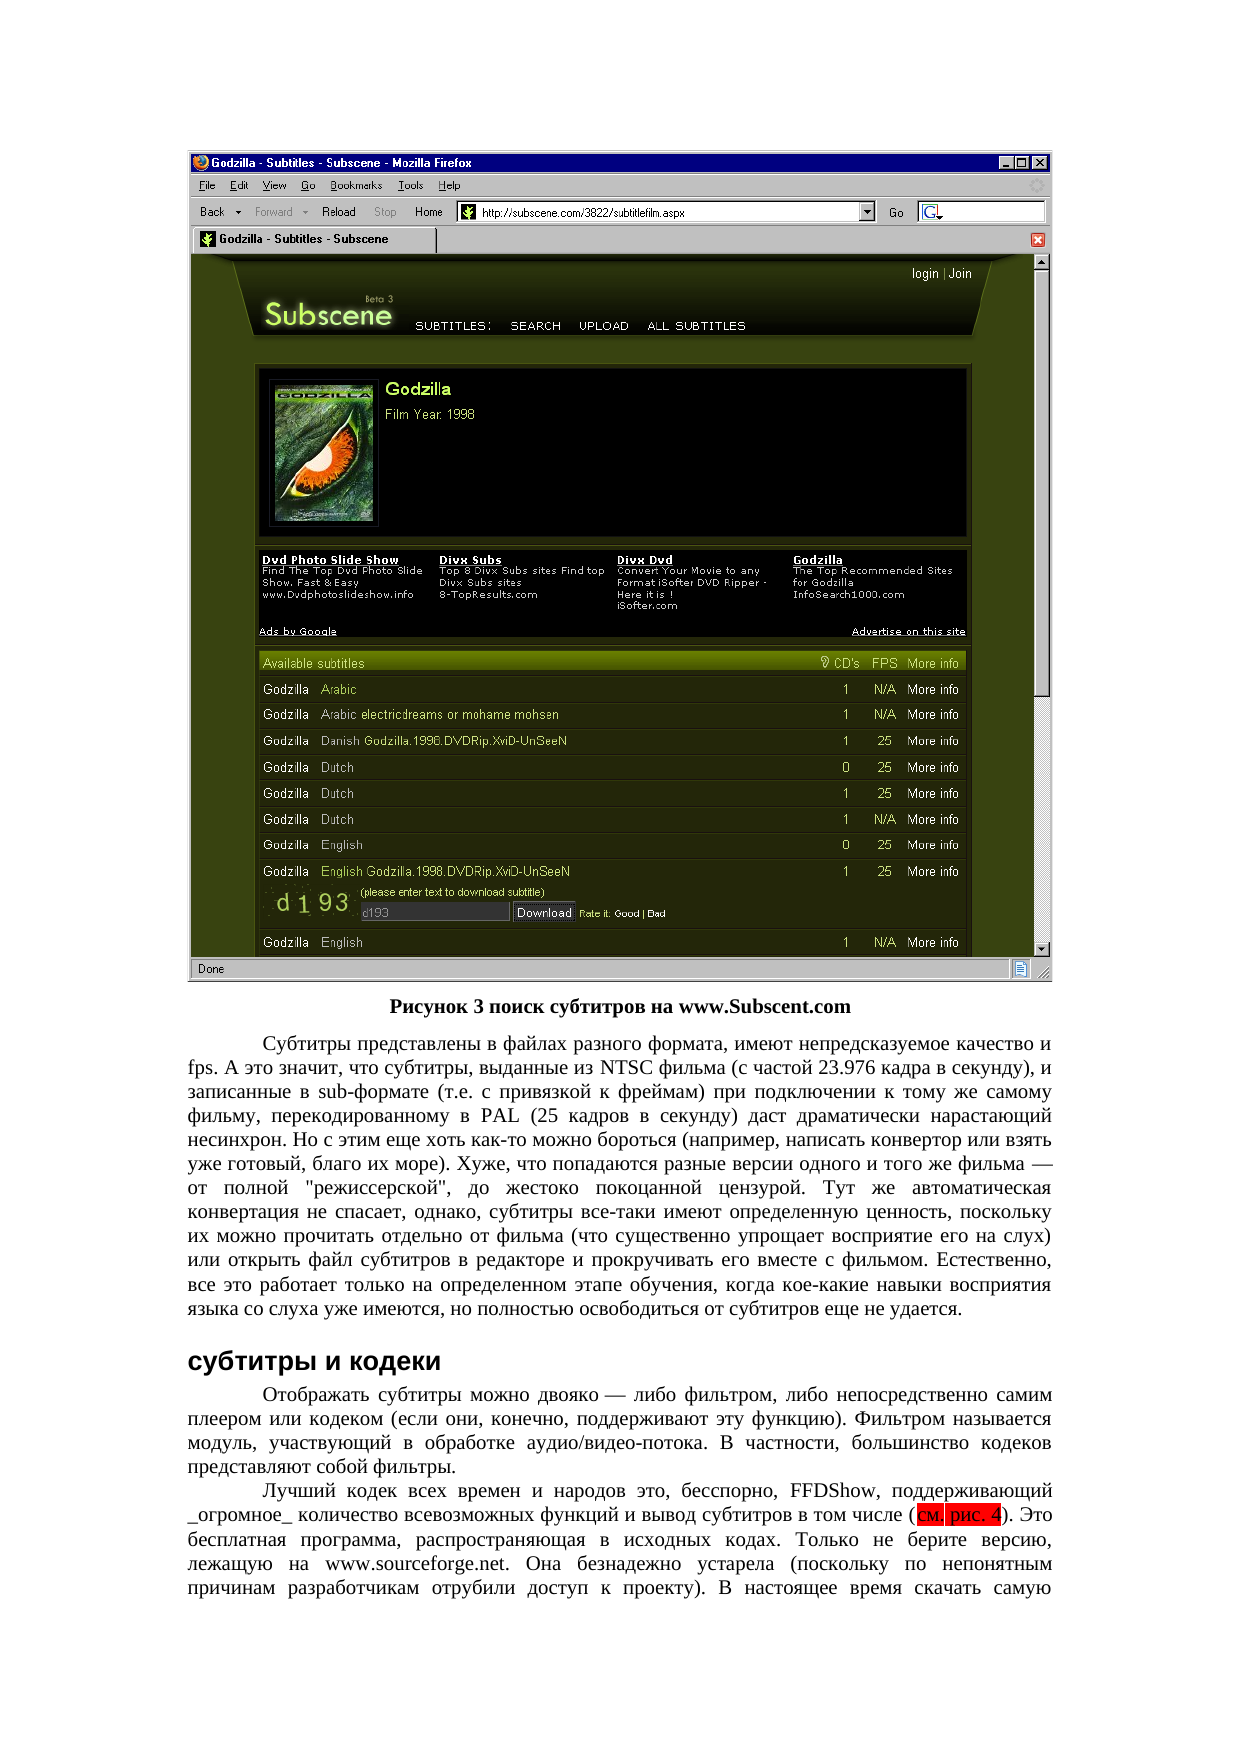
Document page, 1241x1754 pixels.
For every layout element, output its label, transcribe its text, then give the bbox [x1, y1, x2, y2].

picture [187, 150, 1053, 982]
text Рисунок 3 поиск субтитров на www.Subscent.com [187, 994, 1053, 1018]
text Лучший кодек всех времен и народов это, бесспорно, FFDShow, поддерживающий _огромное_ количество всевозможных функций и вывод субтитров в том числе (см. рис. 4). Это бесплатная программа, распространяющая в исходных кодах. Только не берите версию, лежащую на www.sourceforge.net. Она безнадежно устарела (поскольку по непонятным причинам разработчикам отрубили доступ к проекту). В настоящее время скачать самую [187, 1478, 1053, 1599]
text Отображать субтитры можно двояко — либо фильтром, либо непосредственно самим плеером или кодеком (если они, конечно, поддерживают эту функцию). Фильтром называется модуль, участвующий в обработке аудио/видео-потока. В частности, большинство кодеков представляют собой фильтры. [187, 1382, 1053, 1478]
subtitle субтитры и кодеки [187, 1344, 1053, 1376]
text Субтитры представлены в файлах разного формата, имеют непредсказуемое качество и fps. А это значит, что субтитры, выданные из NTSC фильма (с частой 23.976 кадра в секунду), и записанные в sub-формате (т.е. с привязкой к фреймам) при подключении к тому же самому фильму, перекодированному в PAL (25 кадров в секунду) даст драматически нарастающий несинхрон. Но с этим еще хоть как-то можно бороться (например, написать конвертор или взять уже готовый, благо их море). Хуже, что попадаются разные версии одного и того же фильма — от полной "режиссерской", до жестоко покоцанной цензурой. Тут же автоматическая конвертация не спасает, однако, субтитры все-таки имеют определенную ценность, поскольку их можно прочитать отдельно от фильма (что существенно упрощает восприятие его на слух) или открыть файл субтитров в редакторе и прокручивать его вместе с фильмом. Естественно, все это работает только на определенном этапе обучения, когда кое-какие навыки восприятия языка со слуха уже имеются, но полностью освободиться от субтитров еще не удается. [187, 1031, 1053, 1319]
